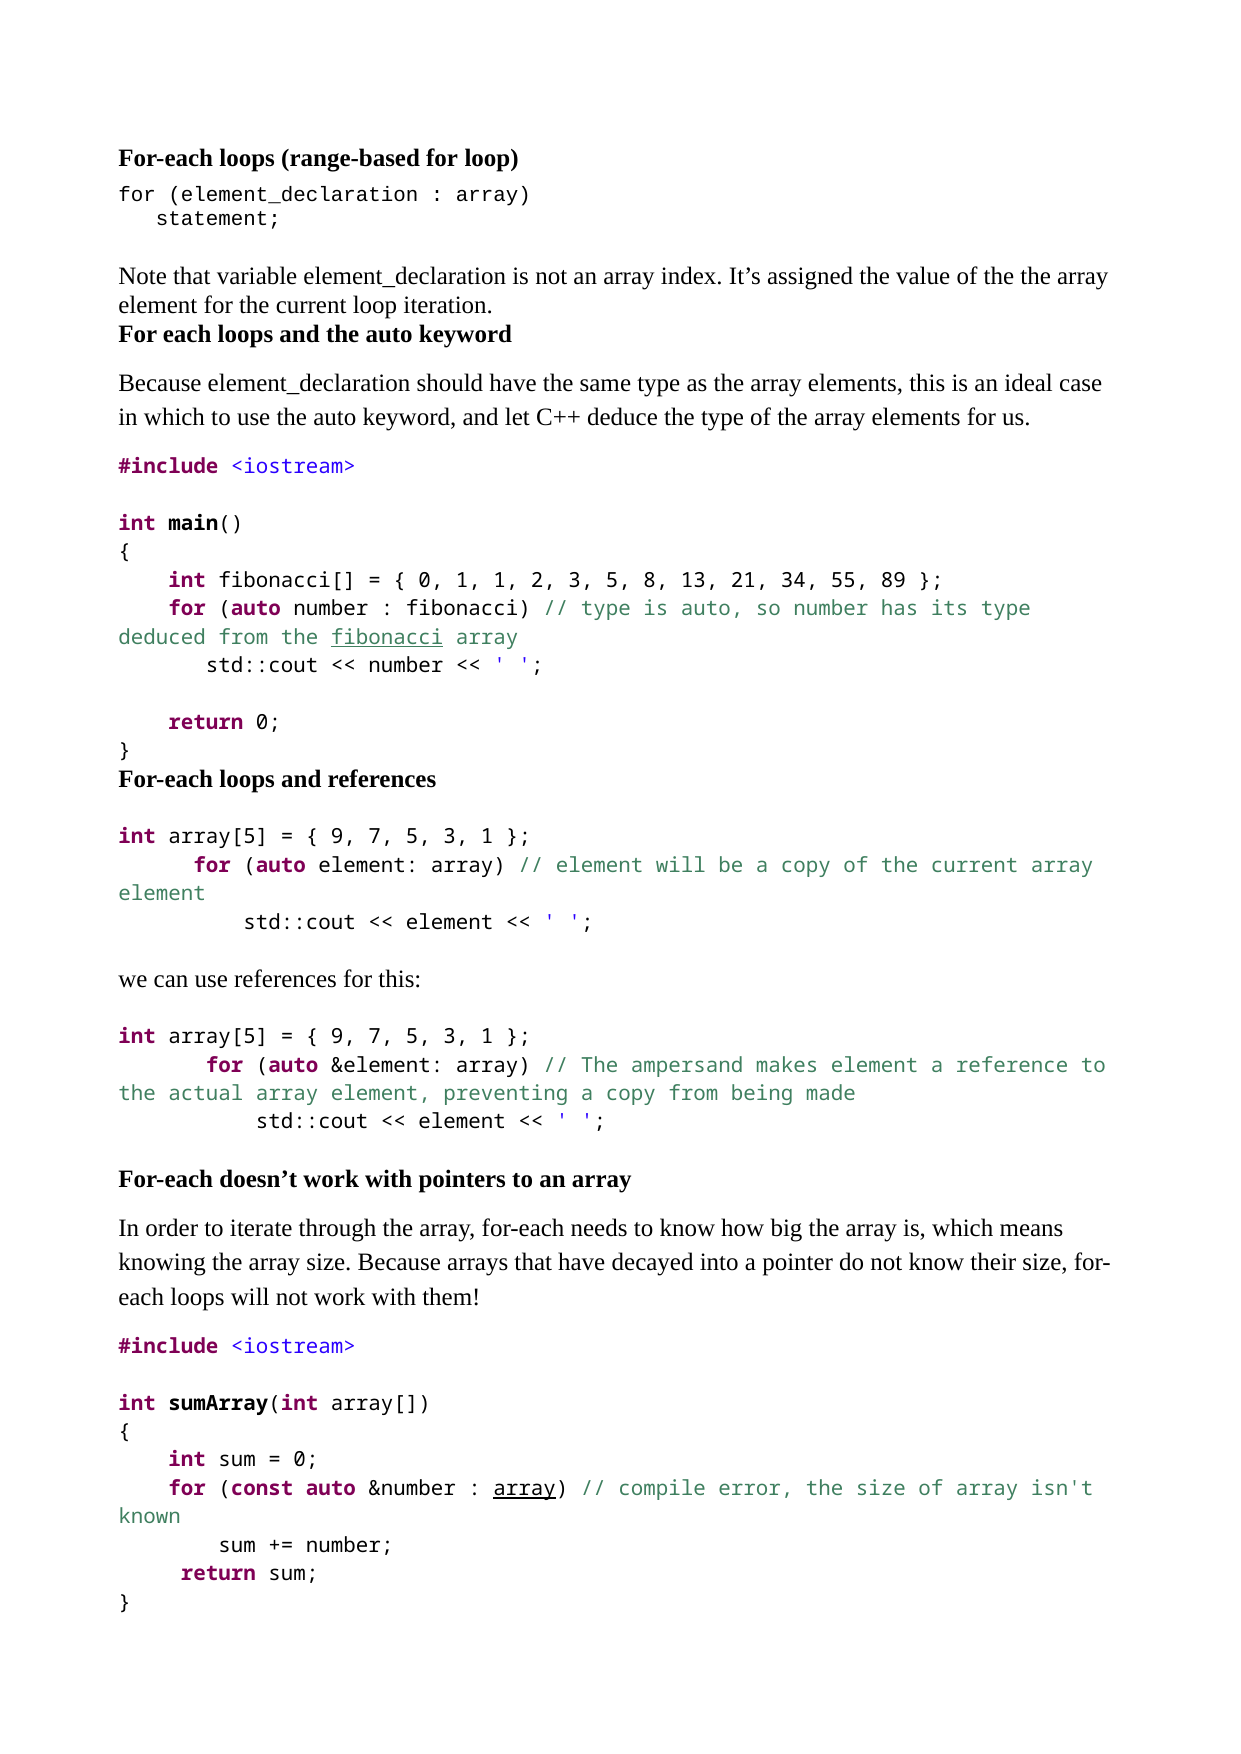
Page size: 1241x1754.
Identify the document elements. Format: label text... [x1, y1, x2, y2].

text sum += number; [118, 1530, 1122, 1558]
text Because element_declaration should have the same type as the array elements, this is an ideal case in which to use the auto keyword, and let C++ deduce the type of the array elements for us. [118, 368, 1122, 431]
text return 0; [118, 707, 1122, 736]
text { [118, 1416, 1122, 1444]
text int fibonacci[] = { 0, 1, 1, 2, 3, 5, 8, 13, 21, 34, 55, 89 }; [118, 565, 1122, 593]
text int sum = 0; [118, 1444, 1122, 1473]
text for (const auto &number : array) // compile error, the size of array isn't known [118, 1473, 1122, 1530]
text std::cout << element << ' '; [118, 907, 1122, 935]
text int array[5] = { 9, 7, 5, 3, 1 }; [118, 822, 1122, 850]
text return sum; [118, 1558, 1122, 1587]
text For-each doesn’t work with pointers to an array [118, 1164, 1122, 1192]
text for (auto &element: array) // The ampersand makes element a reference to the actual array element, preventing a copy from being made [118, 1050, 1122, 1107]
text int main() [118, 508, 1122, 537]
text for (auto element: array) // element will be a copy of the current array element [118, 850, 1122, 907]
text std::cout << element << ' '; [118, 1107, 1122, 1135]
text for (auto number : fibonacci) // type is auto, so number has its type deduced from the fibonacci array [118, 593, 1122, 650]
text statement; [118, 208, 1122, 232]
text int array[5] = { 9, 7, 5, 3, 1 }; [118, 1021, 1122, 1050]
text } [118, 1587, 1122, 1615]
subtitle For-each loops (range-based for loop) [118, 143, 1122, 172]
text #include <iostream> [118, 1331, 1122, 1359]
text std::cout << number << ' '; [118, 650, 1122, 679]
text } [118, 736, 1122, 764]
text In order to iterate through the array, for-each needs to know how big the array is, which means knowing the array size. Because arrays that have decayed into a pointer do not know their size, for-each loops will not work with them! [118, 1213, 1122, 1311]
text #include <iostream> [118, 451, 1122, 480]
text we can use references for this: [118, 964, 1122, 993]
text for (element_declaration : array) [118, 184, 1122, 208]
text Note that variable element_declaration is not an array index. It’s assigned the value of the the array element for the current loop iteration. [118, 261, 1122, 319]
text For each loops and the auto keyword [118, 319, 1122, 347]
text For-each loops and references [118, 764, 1122, 793]
text int sumArray(int array[]) [118, 1388, 1122, 1416]
text { [118, 537, 1122, 565]
